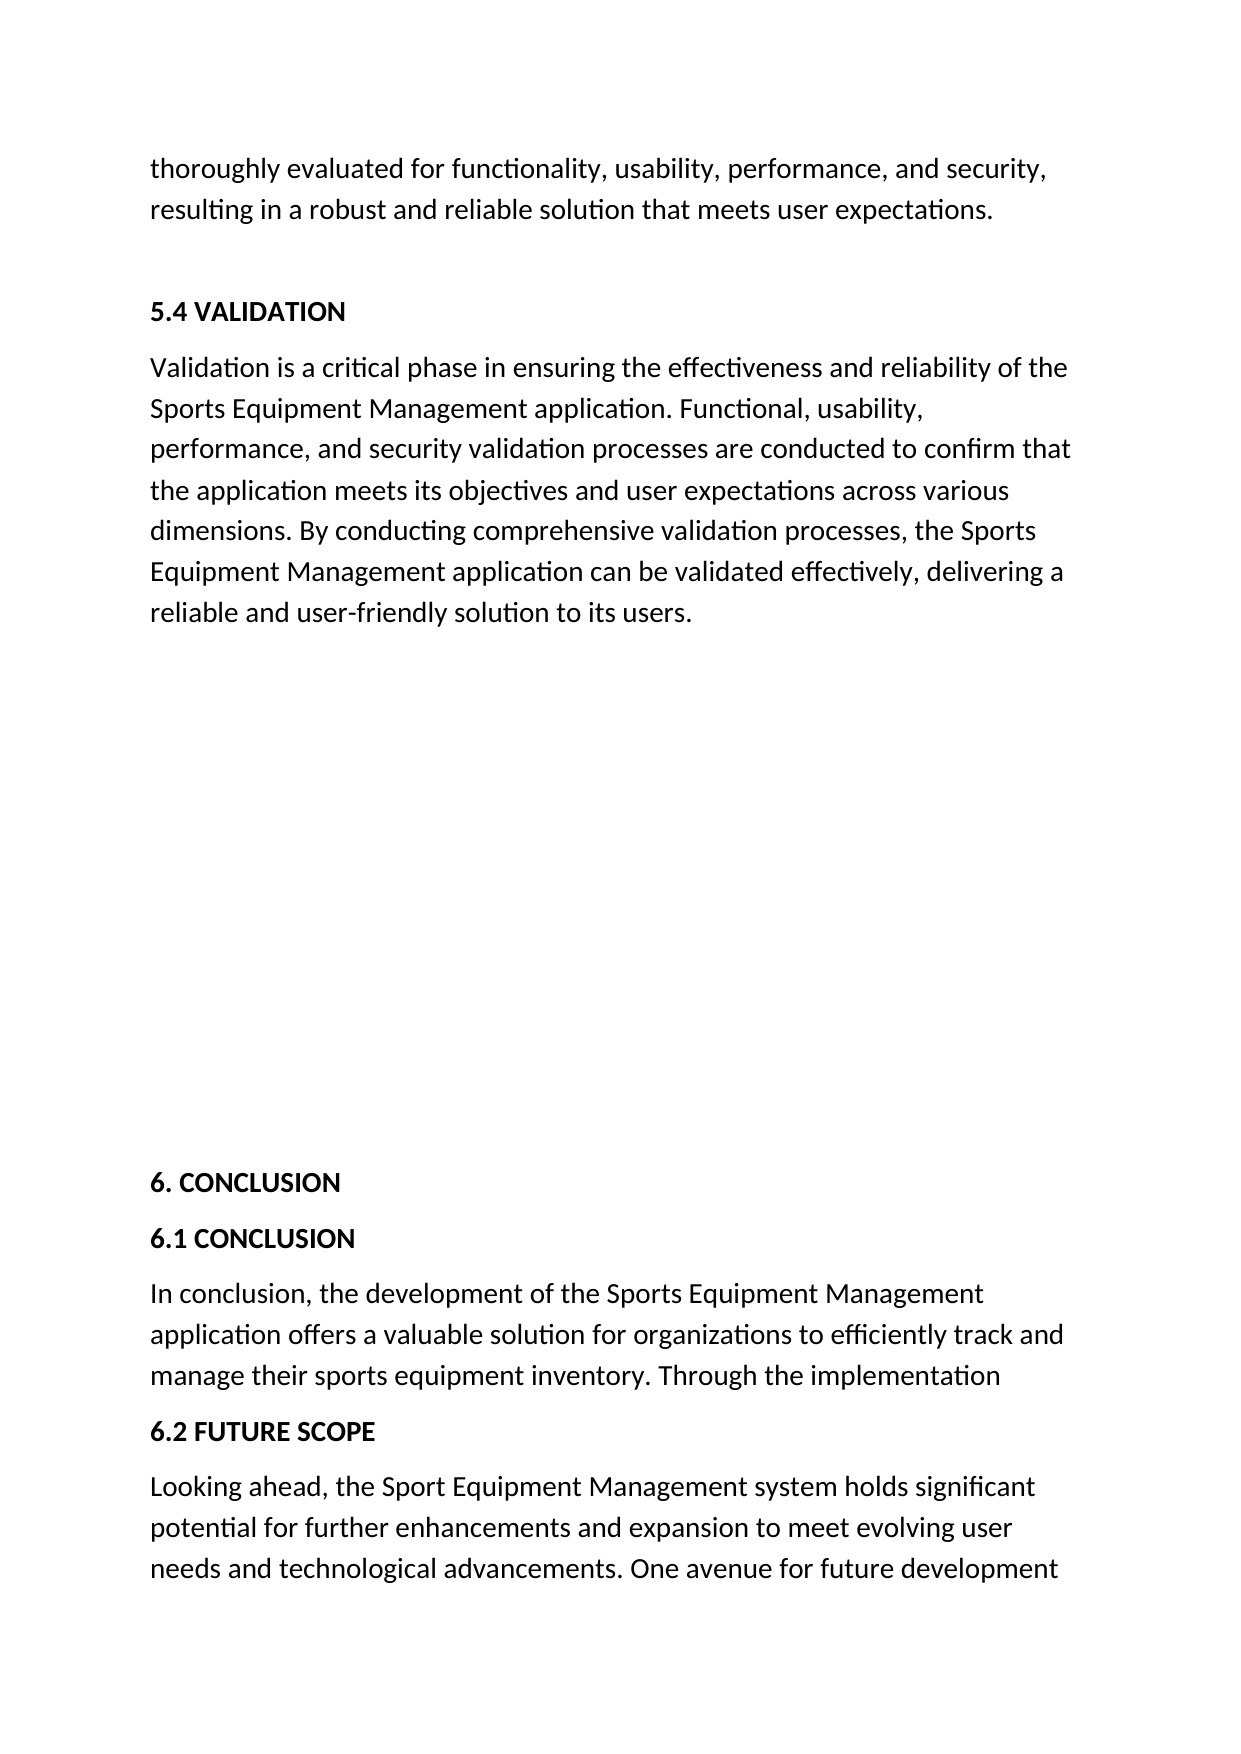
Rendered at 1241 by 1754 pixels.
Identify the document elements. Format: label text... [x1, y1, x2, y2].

text 6.1 CONCLUSION [150, 1220, 1090, 1256]
text Validation is a critical phase in ensuring the effectiveness and reliability of the Sports Equipment Management application. Functional, usability, performance, and security validation processes are conducted to confirm that the application meets its objectives and user expectations across various dimensions. By conducting comprehensive validation processes, the Sports Equipment Management application can be validated effectively, delivering a reliable and user-friendly solution to its users. [150, 349, 1090, 630]
text 6. CONCLUSION [150, 1164, 1090, 1200]
text 6.2 FUTURE SCOPE [150, 1413, 1090, 1448]
text In conclusion, the development of the Sports Equipment Management application offers a valuable solution for organizations to efficiently track and manage their sports equipment inventory. Through the implementation [150, 1275, 1090, 1393]
text thoroughly evaluated for functionality, usability, performance, and security, resulting in a robust and reliable solution that meets user expectations. [150, 150, 1090, 227]
text Looking ahead, the Sport Equipment Management system holds significant potential for further enhancements and expansion to meet evolving user needs and technological advancements. One avenue for future development [150, 1468, 1090, 1586]
text 5.4 VALIDATION [150, 293, 1090, 329]
